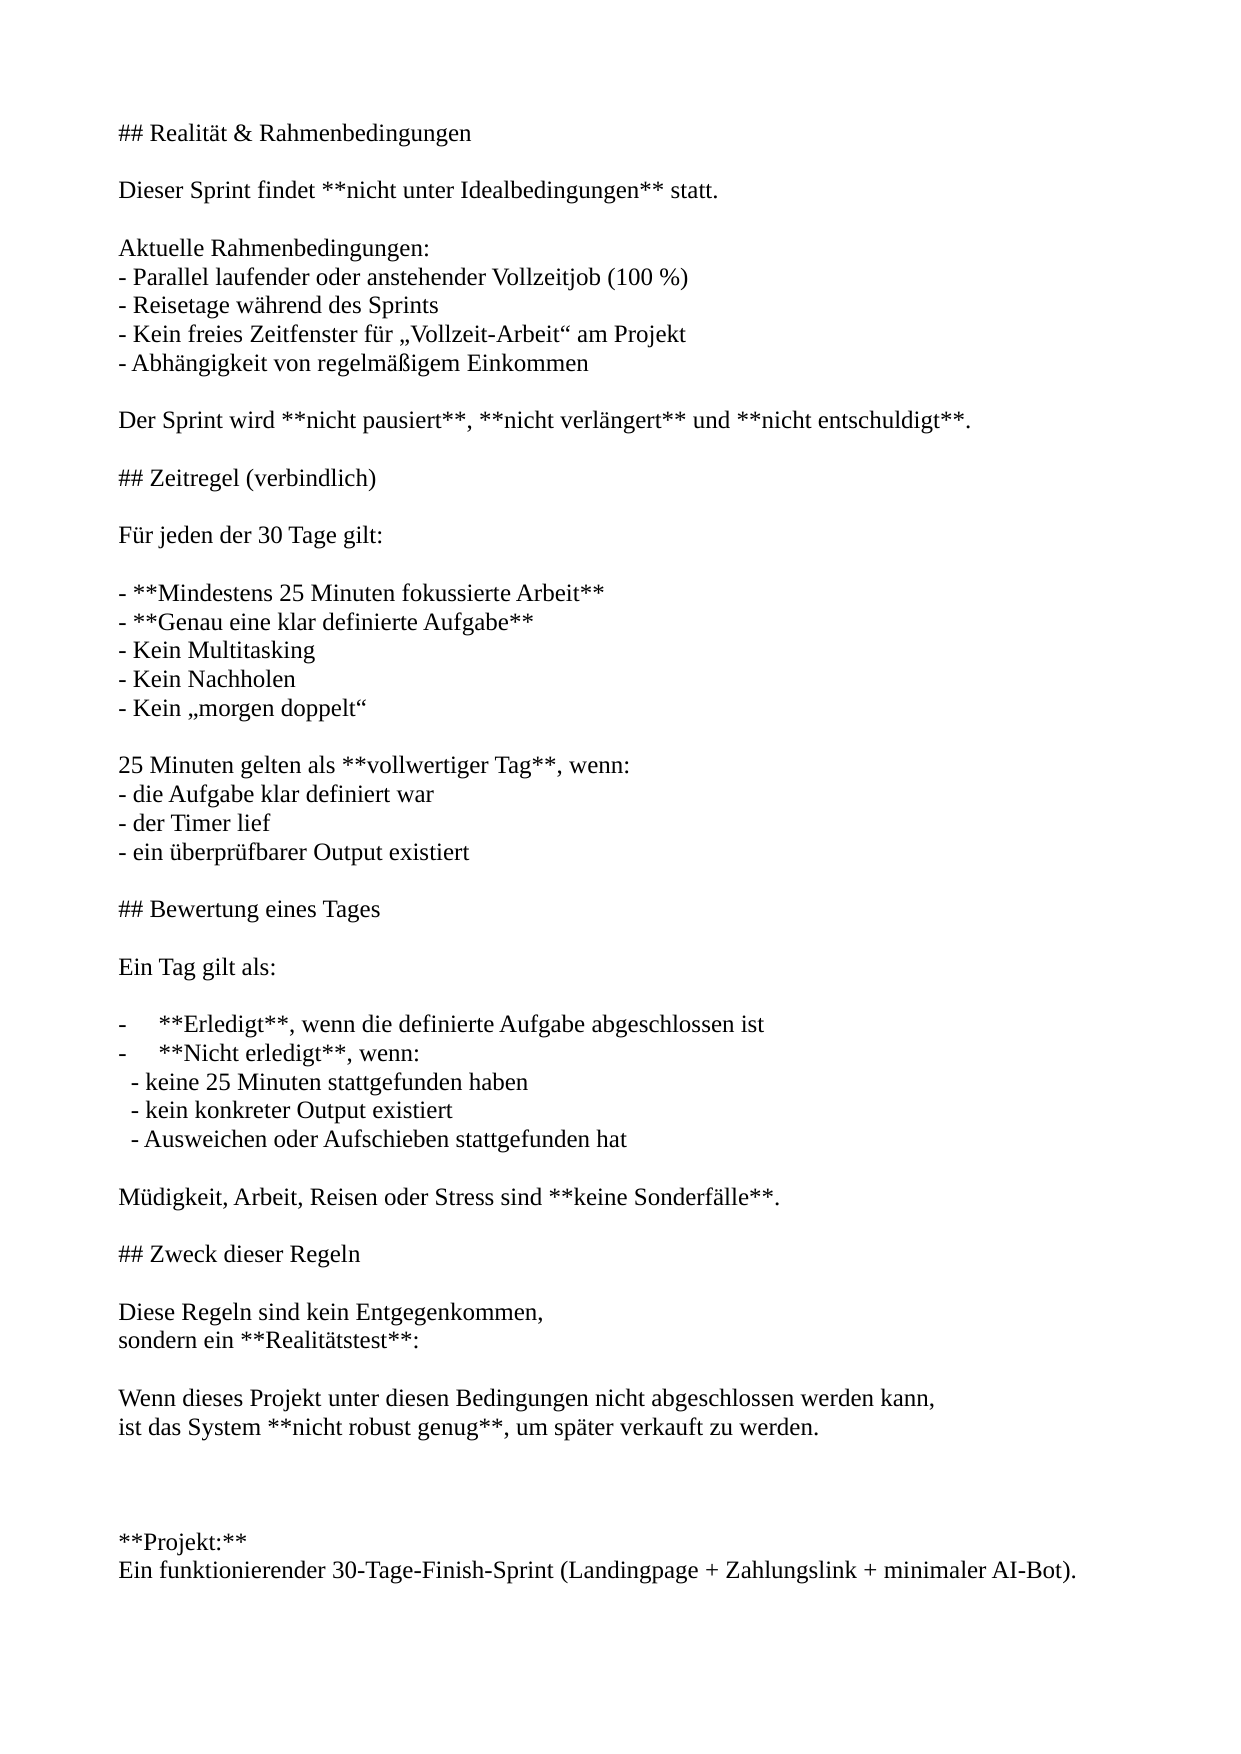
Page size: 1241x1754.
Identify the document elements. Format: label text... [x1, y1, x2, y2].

text - Abhängigkeit von regelmäßigem Einkommen [118, 348, 1122, 377]
text - keine 25 Minuten stattgefunden haben [118, 1067, 1122, 1096]
text ist das System **nicht robust genug**, um später verkauft zu werden. [118, 1412, 1122, 1441]
text - **Genau eine klar definierte Aufgabe** [118, 607, 1122, 636]
text ## Zweck dieser Regeln [118, 1239, 1122, 1268]
text - Parallel laufender oder anstehender Vollzeitjob (100 %) [118, 262, 1122, 291]
text sondern ein **Realitätstest**: [118, 1326, 1122, 1354]
text - ein überprüfbarer Output existiert [118, 837, 1122, 866]
text Der Sprint wird **nicht pausiert**, **nicht verlängert** und **nicht entschuldigt**. [118, 406, 1122, 434]
text - ✅ **Erledigt**, wenn die definierte Aufgabe abgeschlossen ist [118, 1009, 1122, 1038]
text Dieser Sprint findet **nicht unter Idealbedingungen** statt. [118, 176, 1122, 204]
text Ein funktionierender 30-Tage-Finish-Sprint (Landingpage + Zahlungslink + minimaler AI-Bot). [118, 1556, 1122, 1584]
text - Ausweichen oder Aufschieben stattgefunden hat [118, 1124, 1122, 1153]
text Für jeden der 30 Tage gilt: [118, 521, 1122, 549]
text **Projekt:** [118, 1527, 1122, 1556]
text Ein Tag gilt als: [118, 952, 1122, 981]
text - **Mindestens 25 Minuten fokussierte Arbeit** [118, 578, 1122, 607]
text - der Timer lief [118, 808, 1122, 837]
text - Reisetage während des Sprints [118, 291, 1122, 319]
text - Kein freies Zeitfenster für „Vollzeit-Arbeit“ am Projekt [118, 319, 1122, 348]
text ## Bewertung eines Tages [118, 894, 1122, 923]
text - die Aufgabe klar definiert war [118, 779, 1122, 808]
text - Kein „morgen doppelt“ [118, 693, 1122, 722]
text - Kein Nachholen [118, 664, 1122, 693]
text ## Zeitregel (verbindlich) [118, 463, 1122, 492]
text - kein konkreter Output existiert [118, 1096, 1122, 1124]
text 25 Minuten gelten als **vollwertiger Tag**, wenn: [118, 751, 1122, 779]
text Aktuelle Rahmenbedingungen: [118, 233, 1122, 262]
text - ❌ **Nicht erledigt**, wenn: [118, 1038, 1122, 1067]
text Diese Regeln sind kein Entgegenkommen, [118, 1297, 1122, 1326]
text Wenn dieses Projekt unter diesen Bedingungen nicht abgeschlossen werden kann, [118, 1383, 1122, 1412]
text Müdigkeit, Arbeit, Reisen oder Stress sind **keine Sonderfälle**. [118, 1182, 1122, 1211]
text ## Realität & Rahmenbedingungen [118, 118, 1122, 147]
text - Kein Multitasking [118, 636, 1122, 664]
